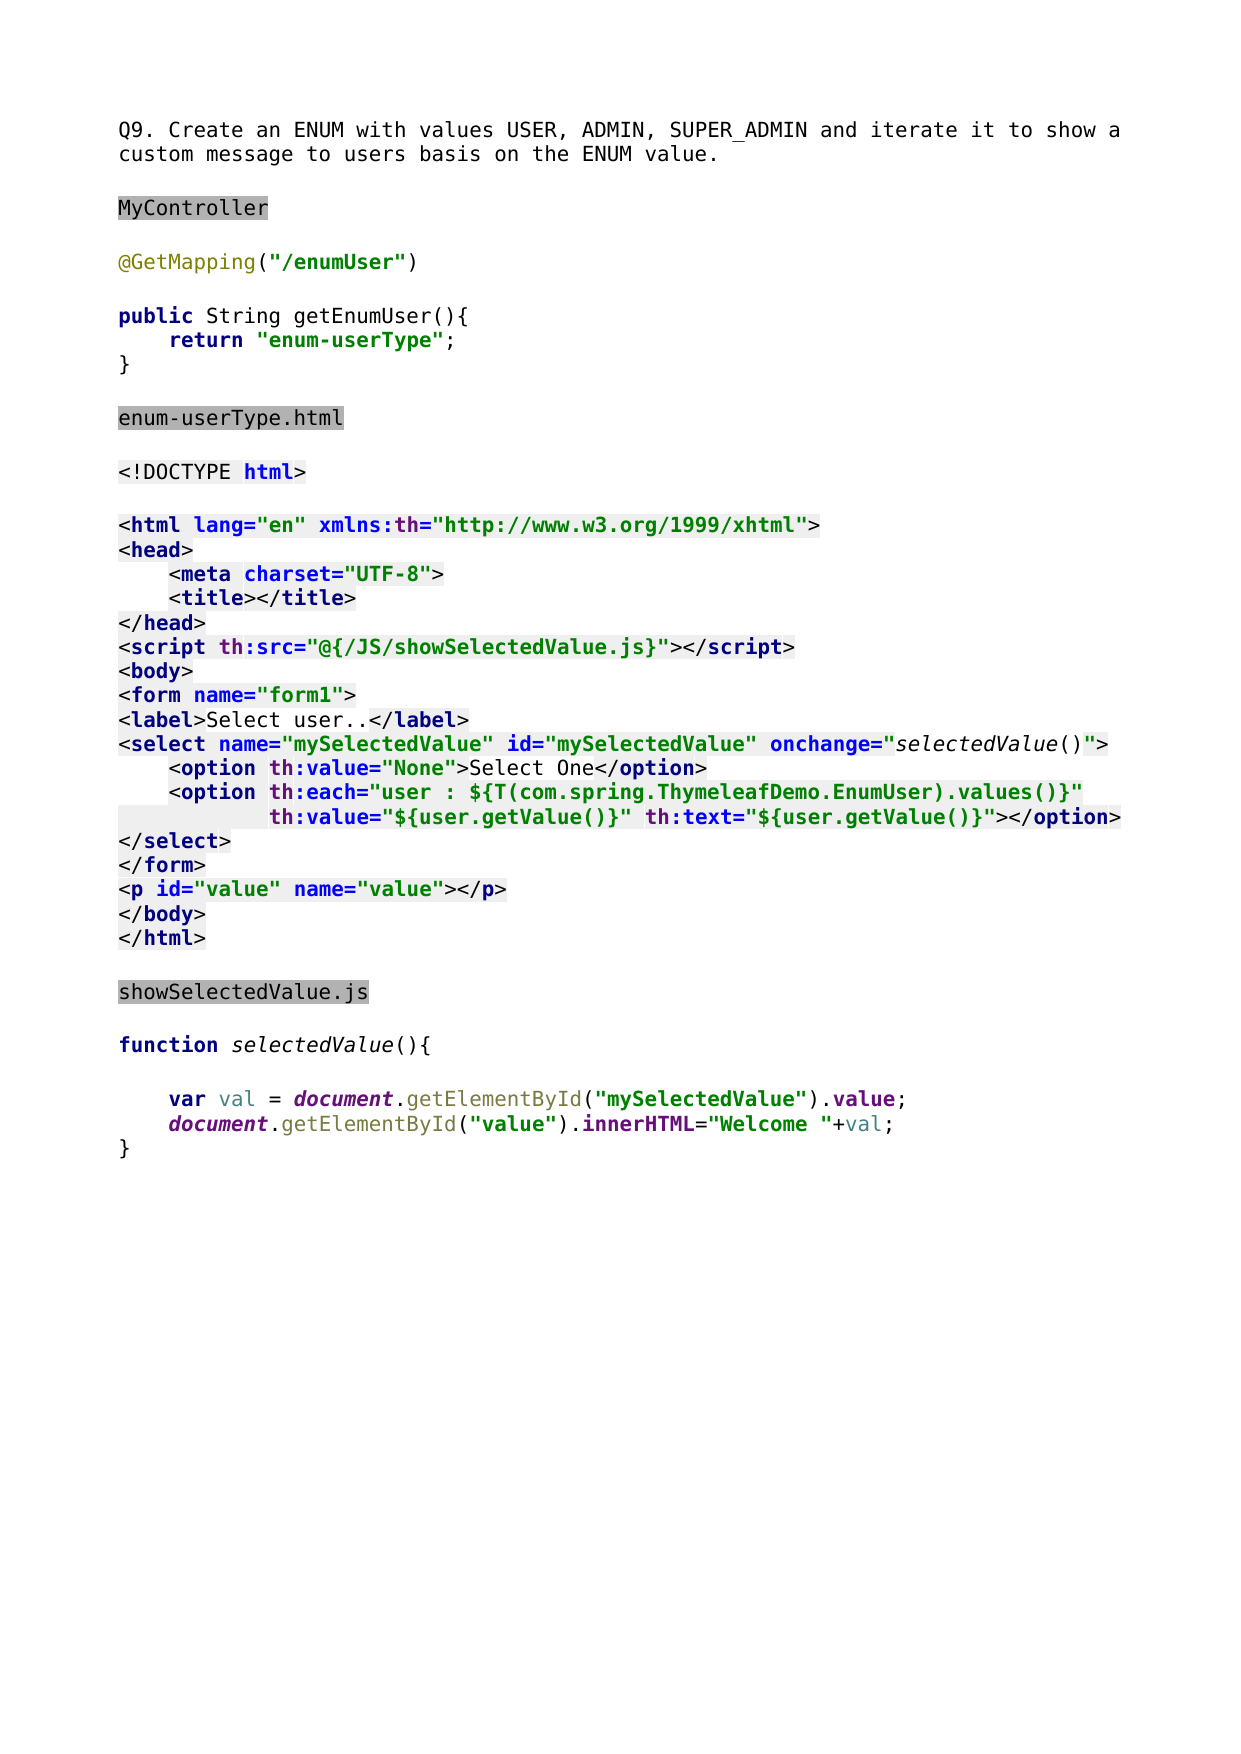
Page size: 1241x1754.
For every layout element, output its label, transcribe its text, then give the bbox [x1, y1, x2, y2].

text <!DOCTYPE html> [118, 460, 1122, 484]
text } [118, 352, 1122, 376]
text document.getElementById("value").innerHTML="Welcome "+val; [118, 1112, 1122, 1136]
text th:value="${user.getValue()}" th:text="${user.getValue()}"></option> [118, 805, 1122, 829]
text <option th:value="None">Select One</option> [118, 756, 1122, 780]
text } [118, 1136, 1122, 1160]
text <script th:src="@{/JS/showSelectedValue.js}"></script> [118, 635, 1122, 659]
text <label>Select user..</label> [118, 708, 1122, 732]
text <form name="form1"> [118, 683, 1122, 708]
text </body> [118, 902, 1122, 926]
text <p id="value" name="value"></p> [118, 877, 1122, 902]
text @GetMapping("/enumUser") [118, 250, 1122, 274]
text <option th:each="user : ${T(com.spring.ThymeleafDemo.EnumUser).values()}" [118, 780, 1122, 805]
text enum-userType.html [118, 406, 1122, 430]
text </form> [118, 853, 1122, 877]
text </select> [118, 829, 1122, 853]
text showSelectedValue.js [118, 980, 1122, 1004]
text return "enum-userType"; [118, 328, 1122, 352]
text public String getEnumUser(){ [118, 304, 1122, 328]
text <html lang="en" xmlns:th="http://www.w3.org/1999/xhtml"> [118, 513, 1122, 538]
text MyController [118, 196, 1122, 220]
text <meta charset="UTF-8"> [118, 562, 1122, 586]
text function selectedValue(){ [118, 1033, 1122, 1058]
text <select name="mySelectedValue" id="mySelectedValue" onchange="selectedValue()"> [118, 732, 1122, 756]
text <body> [118, 659, 1122, 683]
text </head> [118, 611, 1122, 635]
text </html> [118, 926, 1122, 950]
text var val = document.getElementById("mySelectedValue").value; [118, 1087, 1122, 1112]
text <head> [118, 538, 1122, 562]
text <title></title> [118, 586, 1122, 611]
text Q9. Create an ENUM with values USER, ADMIN, SUPER_ADMIN and iterate it to show a custom message to users basis on the ENUM value. [118, 118, 1122, 167]
